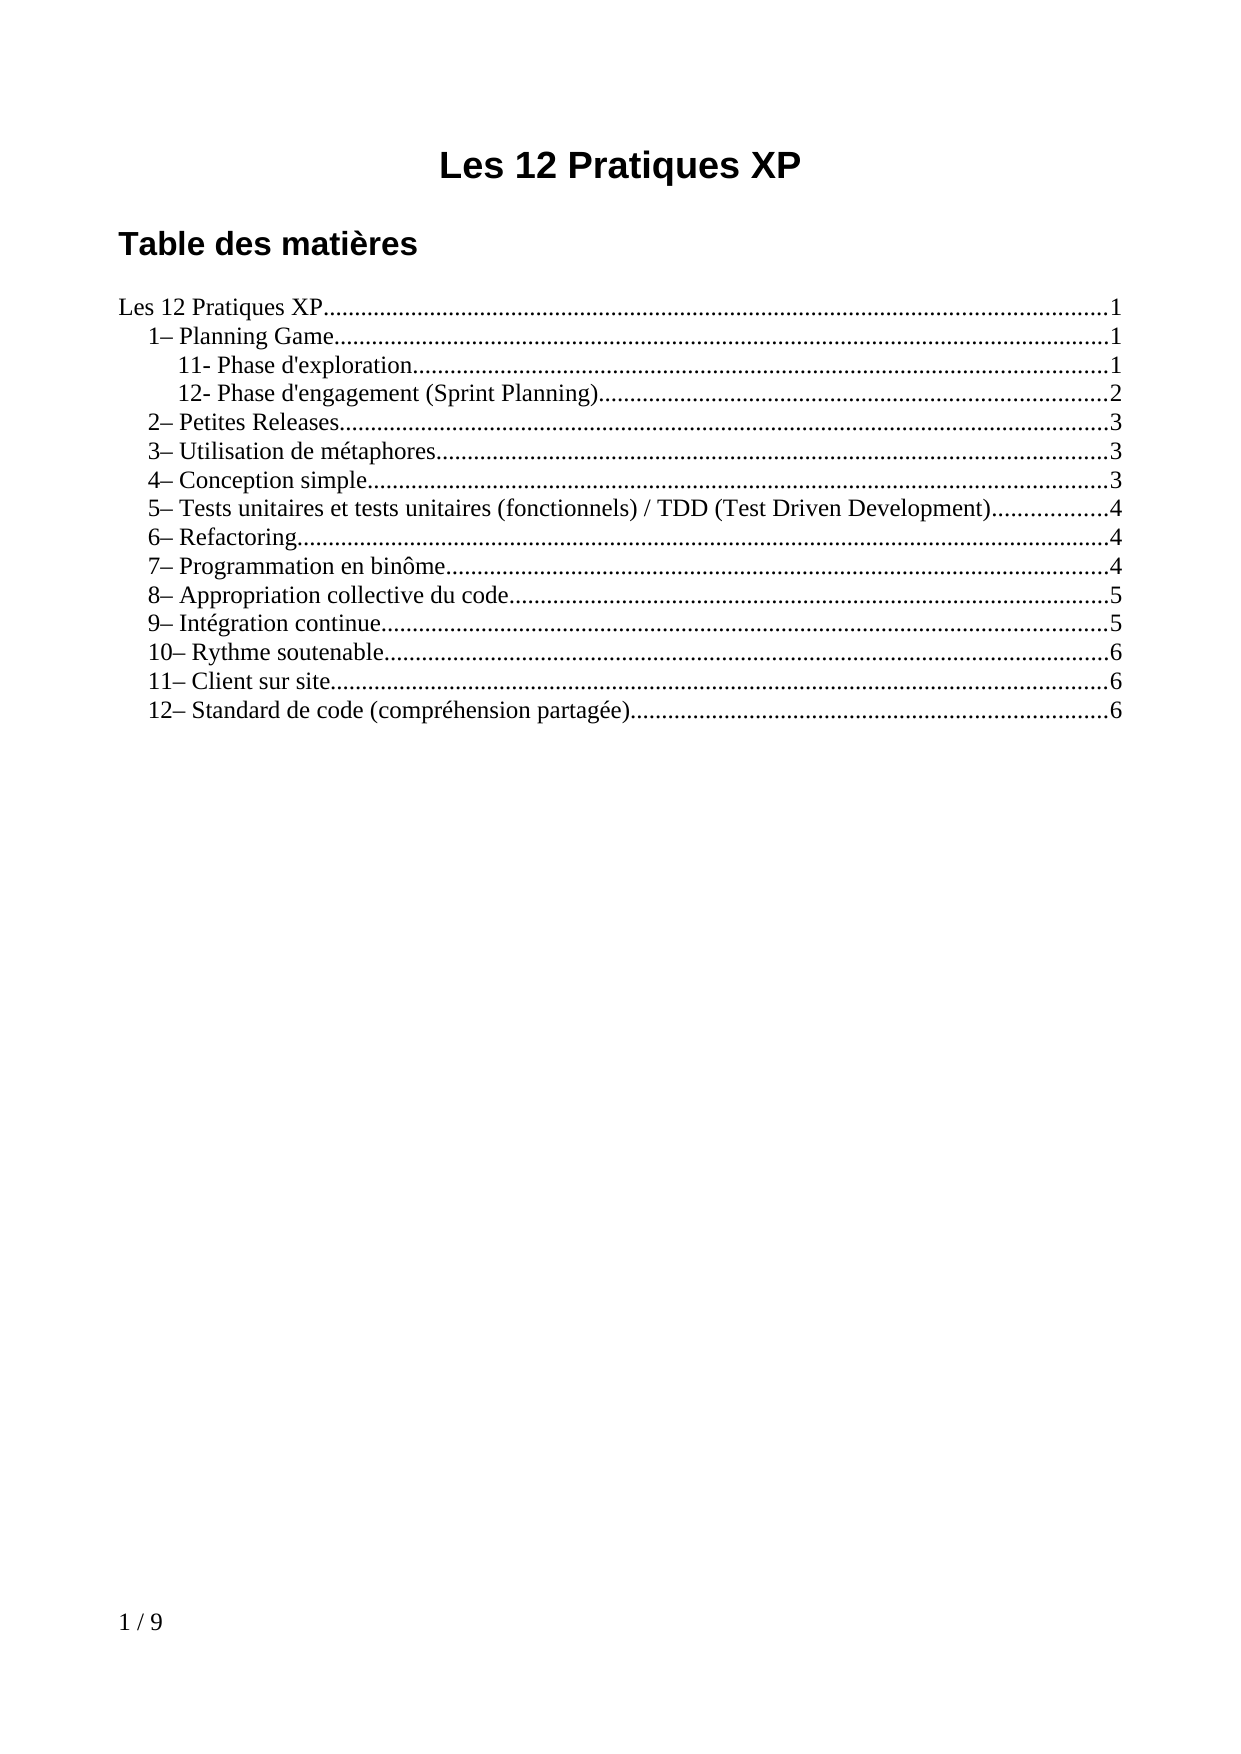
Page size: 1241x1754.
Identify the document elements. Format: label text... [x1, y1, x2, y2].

text 2– Petites Releases 3 [148, 407, 1122, 436]
text 6– Refactoring 4 [148, 522, 1122, 551]
text 3– Utilisation de métaphores 3 [148, 436, 1122, 465]
text 10– Rythme soutenable 6 [148, 637, 1122, 666]
text 11– Client sur site 6 [148, 666, 1122, 695]
text 1– Planning Game 1 [148, 321, 1122, 350]
text 9– Intégration continue 5 [148, 608, 1122, 637]
text 11- Phase d'exploration 1 [177, 350, 1122, 378]
text 8– Appropriation collective du code 5 [148, 580, 1122, 608]
subtitle Les 12 Pratiques XP [118, 143, 1122, 187]
text 5– Tests unitaires et tests unitaires (fonctionnels) / TDD (Test Driven Development) 4 [148, 493, 1122, 522]
text 12- Phase d'engagement (Sprint Planning) 2 [177, 378, 1122, 407]
text 4– Conception simple 3 [148, 465, 1122, 493]
subtitle Table des matières [118, 224, 1122, 263]
text 7– Programmation en binôme 4 [148, 551, 1122, 580]
text 12– Standard de code (compréhension partagée) 6 [148, 695, 1122, 723]
text Les 12 Pratiques XP 1 [118, 292, 1122, 321]
